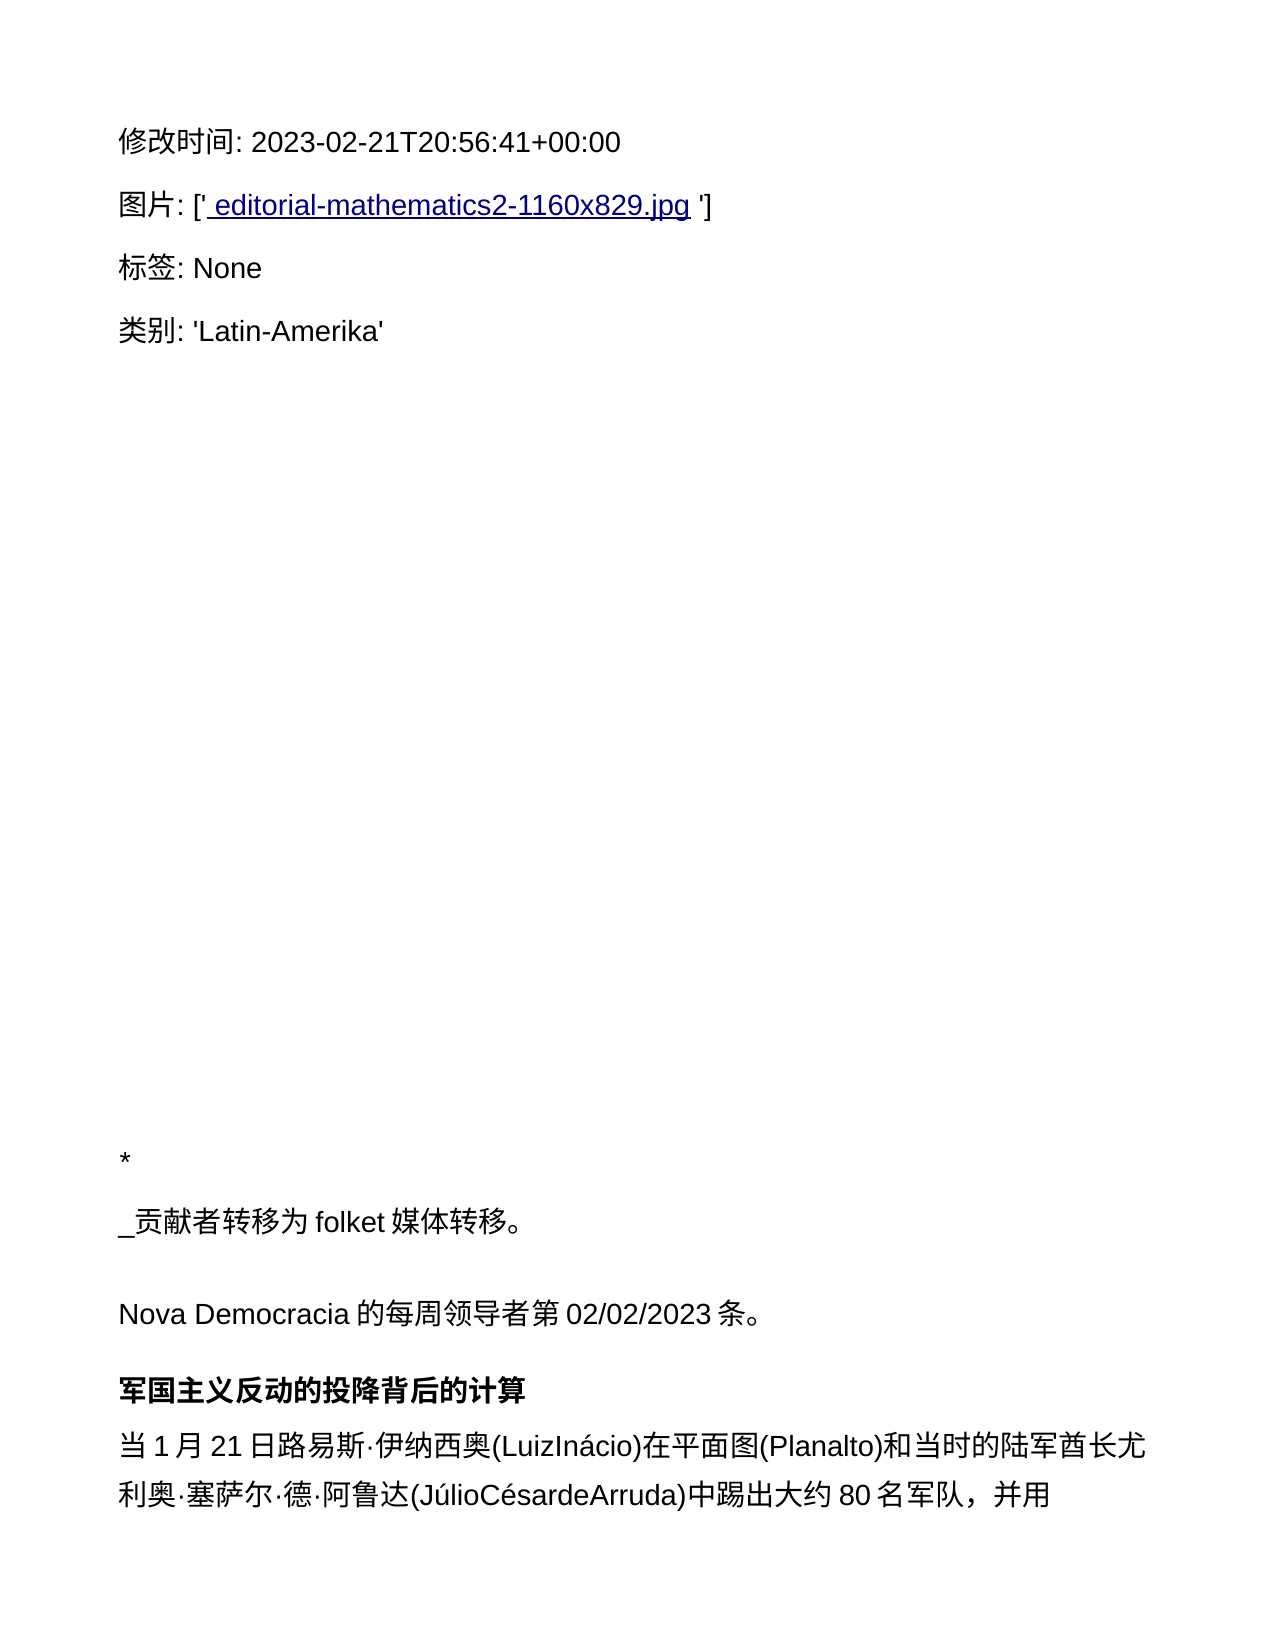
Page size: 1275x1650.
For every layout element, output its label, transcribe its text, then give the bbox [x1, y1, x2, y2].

text 当1月21日路易斯·伊纳西奥(LuizInácio)在平面图(Planalto)和当时的陆军酋长尤利奥·塞萨尔·德·阿鲁达(JúlioCésardeArruda)中踢出大约80名军队，并用 [118, 1423, 1157, 1513]
text 图片: [' editorial-mathematics2-1160x829.jpg '] [118, 181, 1157, 223]
text _贡献者转移为folket媒体转移。 [118, 1198, 1157, 1241]
text * [118, 371, 1157, 1179]
text 修改时间: 2023-02-21T20:56:41+00:00 [118, 118, 1157, 160]
text Nova Democracia的每周领导者第02/02/2023条。 [118, 1290, 1157, 1332]
text 标签: None [118, 244, 1157, 287]
subtitle 军国主义反动的投降背后的计算 [118, 1368, 1157, 1410]
text 类别: 'Latin-Amerika' [118, 307, 1157, 350]
